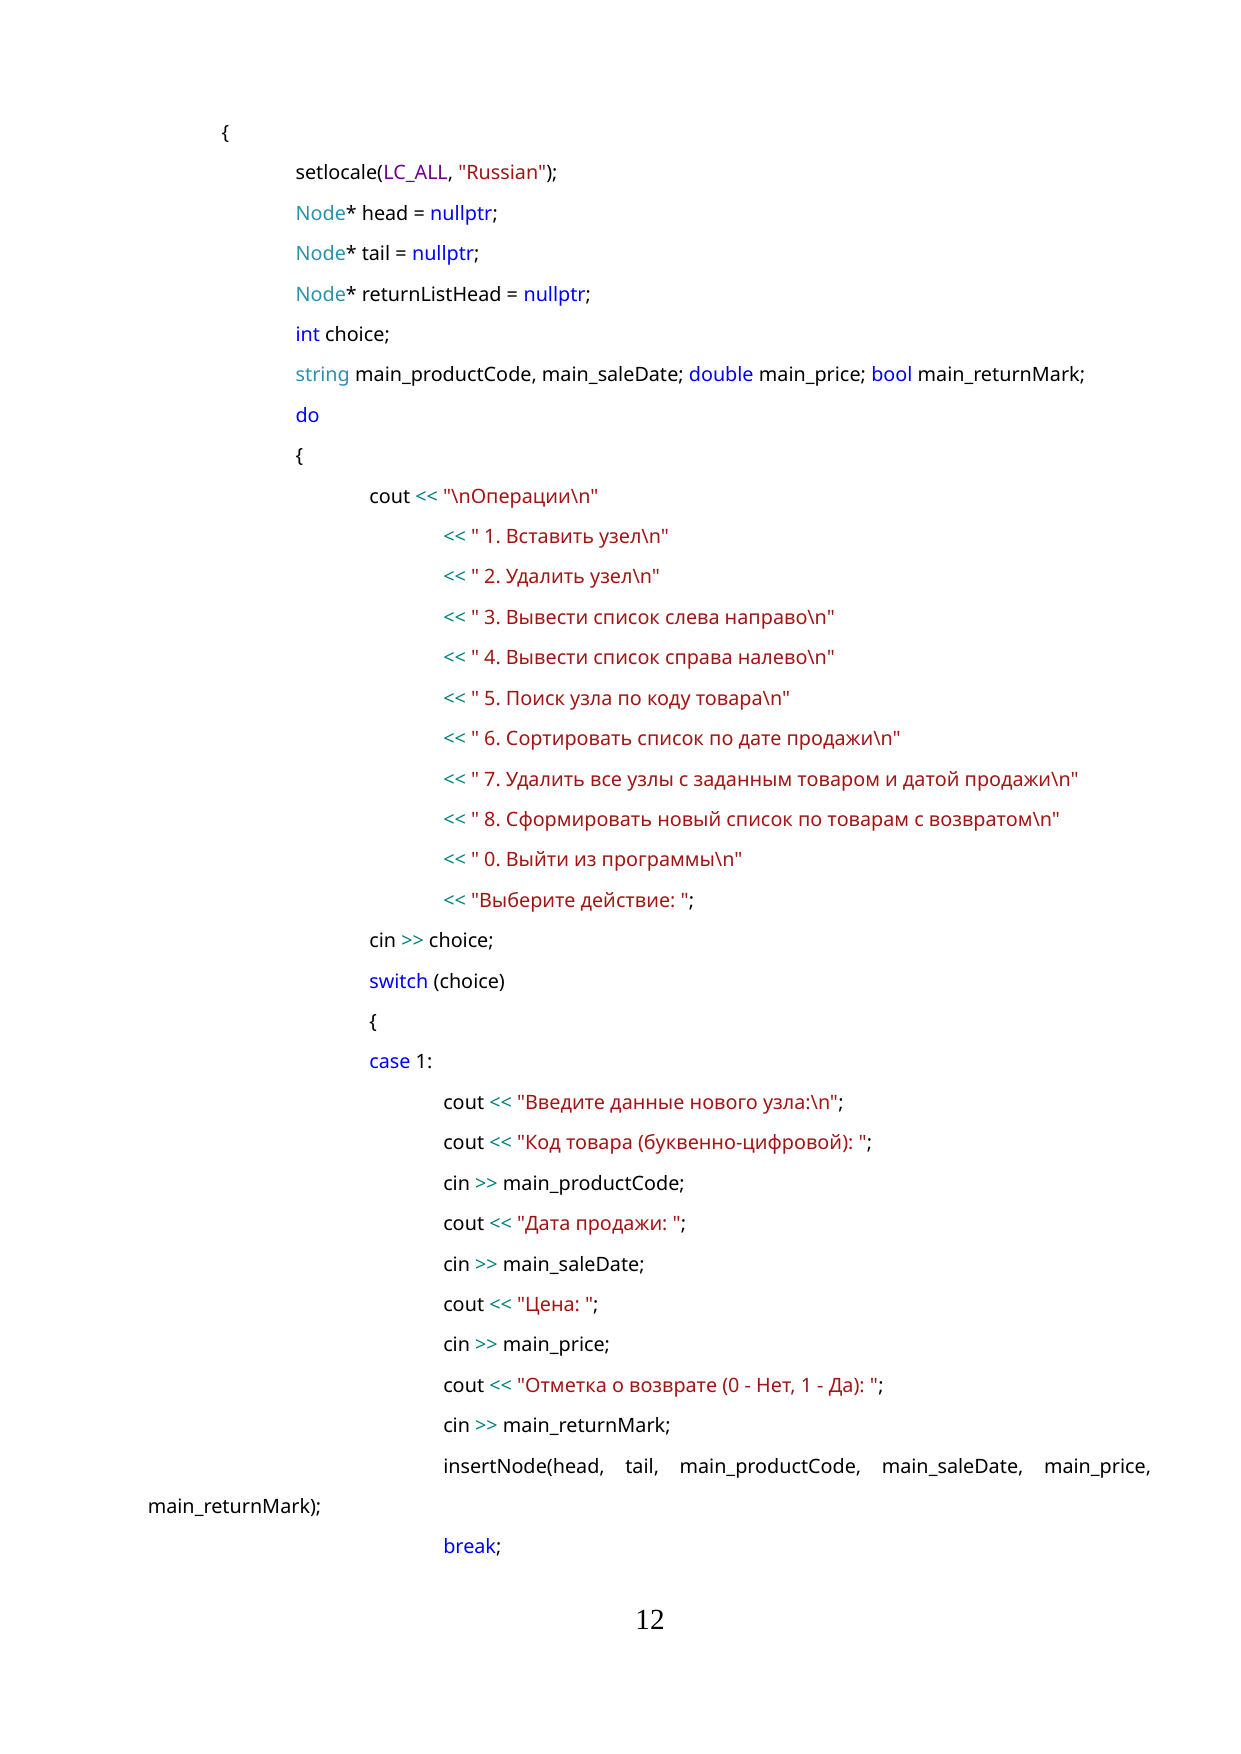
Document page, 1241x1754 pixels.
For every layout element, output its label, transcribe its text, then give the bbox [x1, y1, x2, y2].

text cout << "Дата продажи: "; [148, 1209, 1152, 1236]
text cout << "Отметка о возврате (0 - Нет, 1 - Да): "; [148, 1371, 1152, 1398]
text << " 7. Удалить все узлы с заданным товаром и датой продажи\n" [148, 765, 1152, 792]
text int choice; [148, 320, 1152, 347]
text string main_productCode, main_saleDate; double main_price; bool main_returnMark; [148, 361, 1152, 388]
text do [148, 401, 1152, 428]
text << " 4. Вывести список справа налево\n" [148, 643, 1152, 671]
text cout << "Введите данные нового узла:\n"; [148, 1088, 1152, 1115]
text cin >> main_productCode; [148, 1169, 1152, 1196]
text cin >> main_returnMark; [148, 1411, 1152, 1438]
text cout << "\nОперации\n" [148, 482, 1152, 509]
text cout << "Код товара (буквенно-цифровой): "; [148, 1128, 1152, 1156]
text case 1: [148, 1048, 1152, 1075]
text cin >> main_price; [148, 1331, 1152, 1358]
text << " 5. Поиск узла по коду товара\n" [148, 684, 1152, 711]
text << "Выберите действие: "; [148, 886, 1152, 913]
text << " 2. Удалить узел\n" [148, 563, 1152, 590]
text << " 8. Сформировать новый список по товарам с возвратом\n" [148, 805, 1152, 832]
text Node* returnListHead = nullptr; [148, 280, 1152, 307]
text Node* tail = nullptr; [148, 239, 1152, 266]
text cout << "Цена: "; [148, 1290, 1152, 1317]
text << " 3. Вывести список слева направо\n" [148, 603, 1152, 630]
text { [148, 1007, 1152, 1034]
text << " 6. Сортировать список по дате продажи\n" [148, 724, 1152, 751]
text Node* head = nullptr; [148, 199, 1152, 226]
text break; [148, 1533, 1152, 1560]
text insertNode(head, tail, main_productCode, main_saleDate, main_price, main_returnMark); [148, 1452, 1152, 1519]
text { [148, 441, 1152, 468]
text cin >> main_saleDate; [148, 1250, 1152, 1277]
text << " 0. Выйти из программы\n" [148, 846, 1152, 873]
text setlocale(LC_ALL, "Russian"); [148, 158, 1152, 186]
text cin >> choice; [148, 926, 1152, 953]
text << " 1. Вставить узел\n" [148, 522, 1152, 549]
text switch (choice) [148, 967, 1152, 994]
text { [148, 118, 1152, 145]
